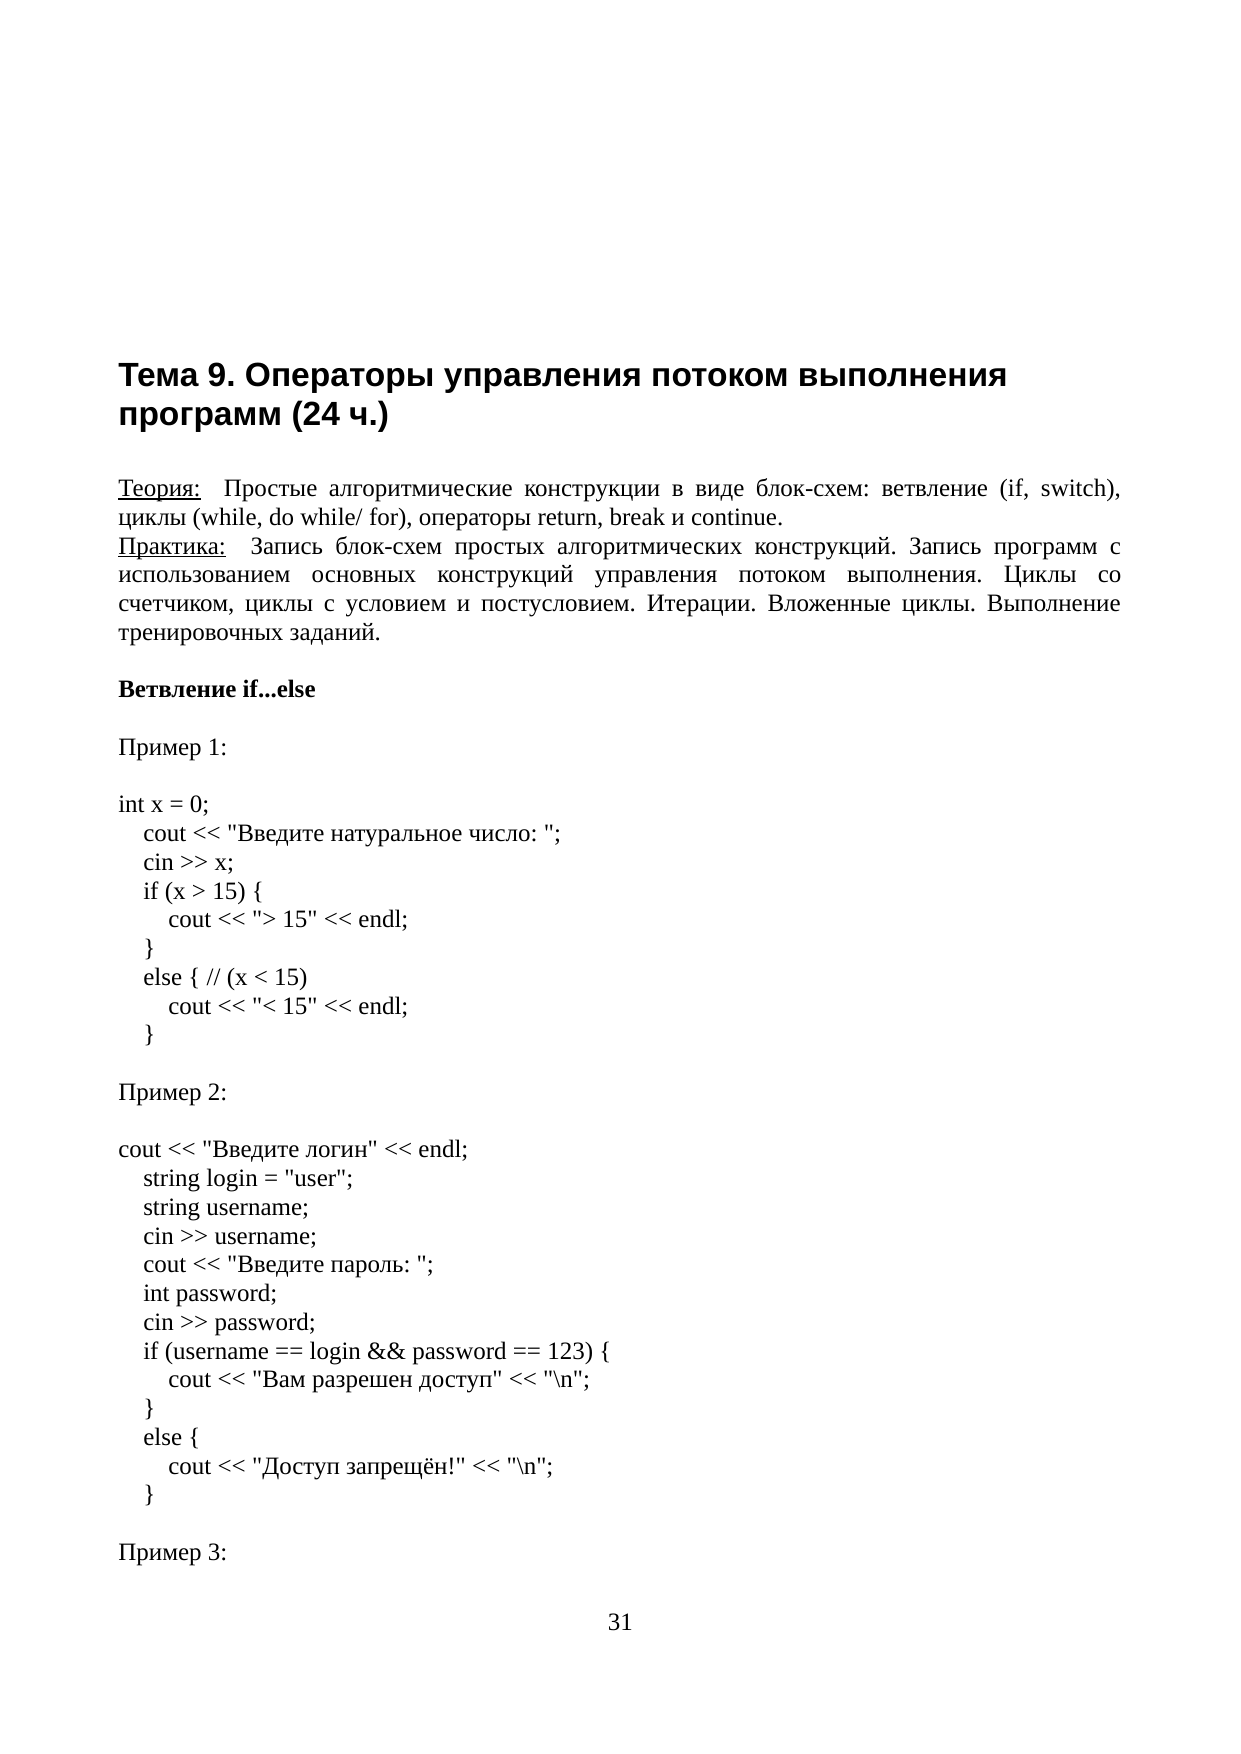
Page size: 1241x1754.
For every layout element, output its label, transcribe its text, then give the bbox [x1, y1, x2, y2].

text cin >> password; [118, 1307, 1122, 1336]
text string login = "user"; [118, 1163, 1122, 1192]
text string username; [118, 1192, 1122, 1221]
text Практика: Запись блок-схем простых алгоритмических конструкций. Запись программ с использованием основных конструкций управления потоком выполнения. Циклы со счетчиком, циклы с условием и постусловием. Итерации. Вложенные циклы. Выполнение тренировочных заданий. [118, 531, 1122, 646]
text int x = 0; [118, 789, 1122, 818]
text cin >> x; [118, 847, 1122, 876]
text cin >> username; [118, 1221, 1122, 1249]
text cout << "Введите натуральное число: "; [118, 818, 1122, 847]
text else { [118, 1422, 1122, 1451]
text } [118, 933, 1122, 962]
text cout << "Введите логин" << endl; [118, 1134, 1122, 1163]
text Ветвление if...else [118, 674, 1122, 703]
text } [118, 1393, 1122, 1422]
text } [118, 1019, 1122, 1048]
text Теория: Простые алгоритмические конструкции в виде блок-схем: ветвление (if, switch), циклы (while, do while/ for), операторы return, break и continue. [118, 473, 1122, 531]
text cout << "< 15" << endl; [118, 991, 1122, 1019]
text } [118, 1479, 1122, 1508]
text Пример 3: [118, 1537, 1122, 1566]
text cout << "> 15" << endl; [118, 904, 1122, 933]
text cout << "Доступ запрещён!" << "\n"; [118, 1451, 1122, 1479]
text else { // (x < 15) [118, 962, 1122, 991]
text Пример 1: [118, 732, 1122, 761]
subtitle Тема 9. Операторы управления потоком выполнения программ (24 ч.) [118, 355, 1122, 432]
text Пример 2: [118, 1077, 1122, 1106]
text cout << "Вам разрешен доступ" << "\n"; [118, 1364, 1122, 1393]
text cout << "Введите пароль: "; [118, 1249, 1122, 1278]
text int password; [118, 1278, 1122, 1307]
text if (x > 15) { [118, 876, 1122, 904]
text if (username == login && password == 123) { [118, 1336, 1122, 1364]
